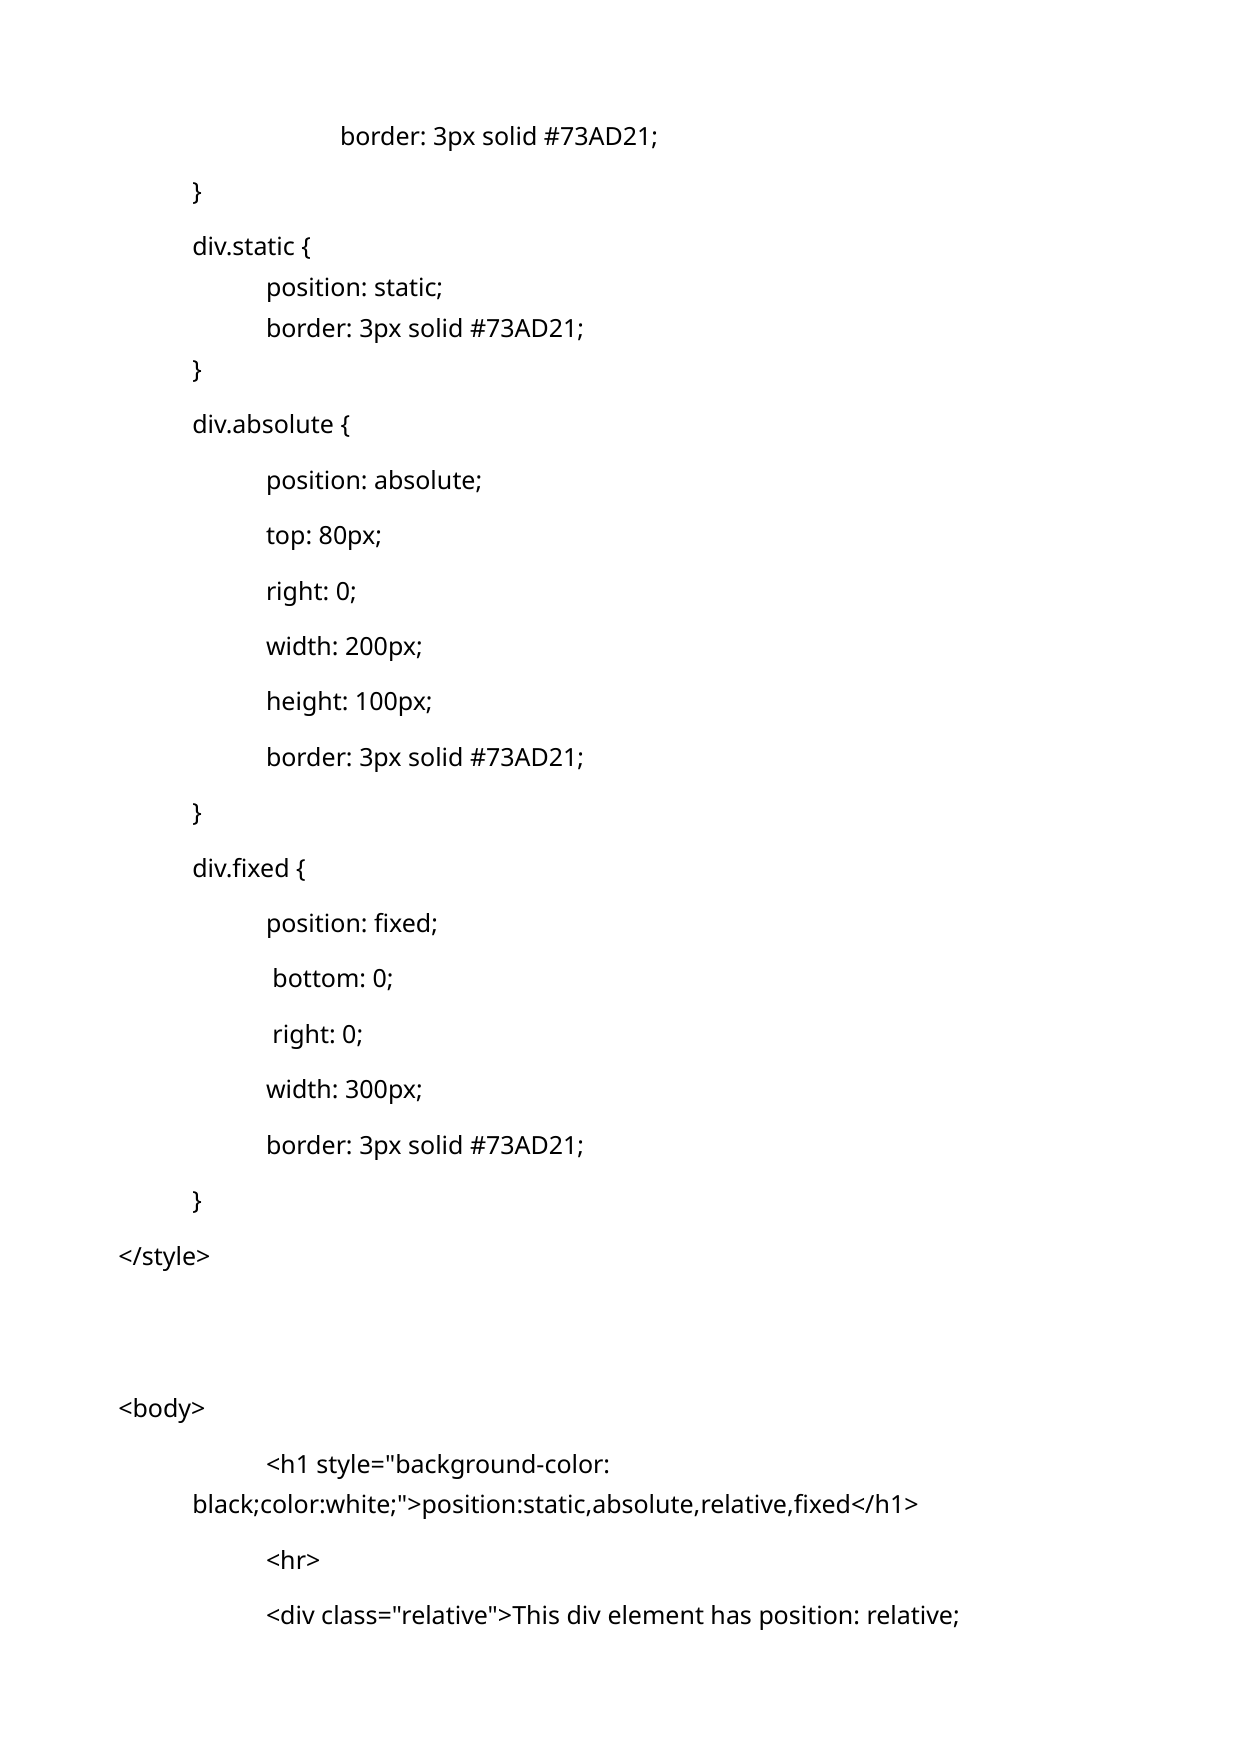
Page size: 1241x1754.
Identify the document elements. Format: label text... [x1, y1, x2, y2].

text bottom: 0; [118, 961, 1122, 995]
text border: 3px solid #73AD21; [118, 739, 1122, 773]
text height: 100px; [118, 684, 1122, 718]
text } [118, 1183, 1122, 1217]
text top: 80px; [118, 518, 1122, 552]
text </style> [118, 1238, 1122, 1272]
text } [118, 173, 1122, 208]
text } [118, 795, 1122, 829]
text div.absolute { [118, 407, 1122, 441]
text width: 200px; [118, 628, 1122, 663]
text <h1 style="background-color: black;color:white;">position:static,absolute,relative,fixed</h1> [118, 1446, 1122, 1521]
text <hr> [118, 1542, 1122, 1577]
text border: 3px solid #73AD21; [118, 1127, 1122, 1161]
text div.fixed { [118, 850, 1122, 884]
text <div class="relative">This div element has position: relative; [118, 1598, 1122, 1632]
text position: absolute; [118, 462, 1122, 496]
text border: 3px solid #73AD21; [118, 118, 1122, 152]
text right: 0; [118, 1016, 1122, 1051]
text position: fixed; [118, 906, 1122, 940]
text div.static { position: static; border: 3px solid #73AD21; } [118, 229, 1122, 386]
text width: 300px; [118, 1072, 1122, 1106]
text right: 0; [118, 573, 1122, 607]
text <body> [118, 1391, 1122, 1425]
